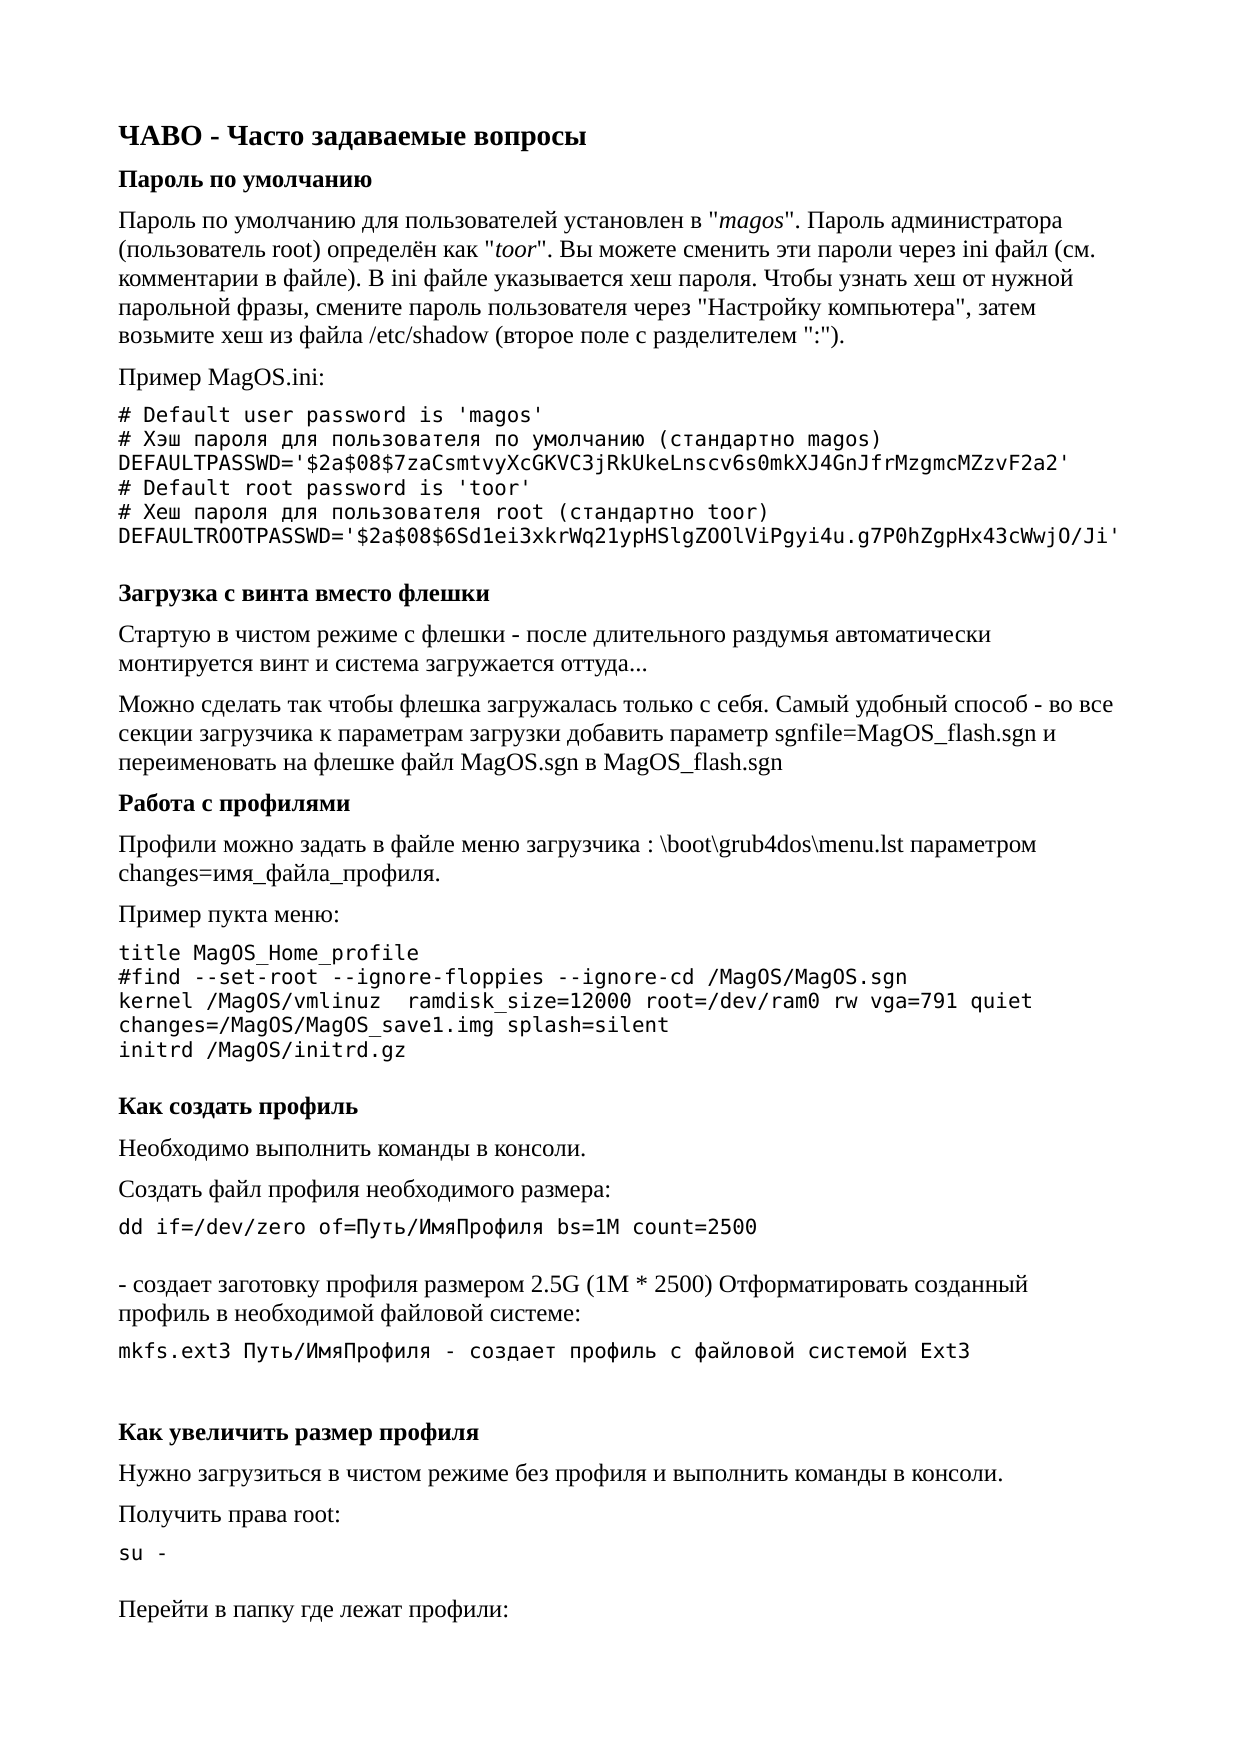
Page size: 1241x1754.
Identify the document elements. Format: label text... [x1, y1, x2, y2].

subtitle ЧАВО - Часто задаваемые вопросы [118, 118, 1122, 152]
text # Хэш пароля для пользователя по умолчанию (стандартно magos) [118, 427, 1122, 451]
text Получить права root: [118, 1499, 1122, 1528]
text initrd /MagOS/initrd.gz [118, 1038, 1122, 1062]
text Можно сделать так чтобы флешка загружалась только с себя. Самый удобный способ - во все секции загрузчика к параметрам загрузки добавить параметр sgnfile=MagOS_flash.sgn и переименовать на флешке файл MagOS.sgn в MagOS_flash.sgn [118, 689, 1122, 776]
text Нужно загрузиться в чистом режиме без профиля и выполнить команды в консоли. [118, 1458, 1122, 1487]
text Загрузка с винта вместо флешки [118, 578, 1122, 607]
text Пароль по умолчанию [118, 164, 1122, 193]
text mkfs.ext3 Путь/ИмяПрофиля - создает профиль с файловой системой Ext3 [118, 1339, 1122, 1363]
text Работа с профилями [118, 788, 1122, 817]
text Стартую в чистом режиме с флешки - после длительного раздумья автоматически монтируется винт и система загружается оттуда... [118, 619, 1122, 677]
text dd if=/dev/zero of=Путь/ИмяПрофиля bs=1M count=2500 [118, 1215, 1122, 1239]
text # Default root password is 'toor' [118, 476, 1122, 500]
text - создает заготовку профиля размером 2.5G (1M * 2500) Отформатировать созданный профиль в необходимой файловой системе: [118, 1269, 1122, 1326]
text Перейти в папку где лежат профили: [118, 1594, 1122, 1623]
text # Хеш пароля для пользователя root (стандартно toor) [118, 500, 1122, 524]
text Пример пукта меню: [118, 899, 1122, 928]
text kernel /MagOS/vmlinuz ramdisk_size=12000 root=/dev/ram0 rw vga=791 quiet changes=/MagOS/MagOS_save1.img splash=silent [118, 989, 1122, 1038]
text Профили можно задать в файле меню загрузчика : \boot\grub4dos\menu.lst параметром changes=имя_файла_профиля. [118, 829, 1122, 887]
text title MagOS_Home_profile [118, 941, 1122, 965]
text Создать файл профиля необходимого размера: [118, 1174, 1122, 1203]
text Как увеличить размер профиля [118, 1417, 1122, 1446]
text Пароль по умолчанию для пользователей установлен в "magos". Пароль администратора (пользователь root) определён как "toor". Вы можете сменить эти пароли через ini файл (см. комментарии в файле). В ini файле указывается хеш пароля. Чтобы узнать хеш от нужной парольной фразы, смените пароль пользователя через "Настройку компьютера", затем возьмите хеш из файла /etc/shadow (второе поле с разделителем ":"). [118, 205, 1122, 349]
text Необходимо выполнить команды в консоли. [118, 1133, 1122, 1161]
text #find --set-root --ignore-floppies --ignore-cd /MagOS/MagOS.sgn [118, 965, 1122, 989]
text DEFAULTPASSWD='$2a$08$7zaCsmtvyXcGKVC3jRkUkeLnscv6s0mkXJ4GnJfrMzgmcMZzvF2a2' [118, 451, 1122, 476]
text Пример MagOS.ini: [118, 362, 1122, 390]
text DEFAULTROOTPASSWD='$2a$08$6Sd1ei3xkrWq21ypHSlgZOOlViPgyi4u.g7P0hZgpHx43cWwjO/Ji' [118, 524, 1122, 548]
text su - [118, 1541, 1122, 1565]
text # Default user password is 'magos' [118, 403, 1122, 427]
text Как создать профиль [118, 1091, 1122, 1120]
